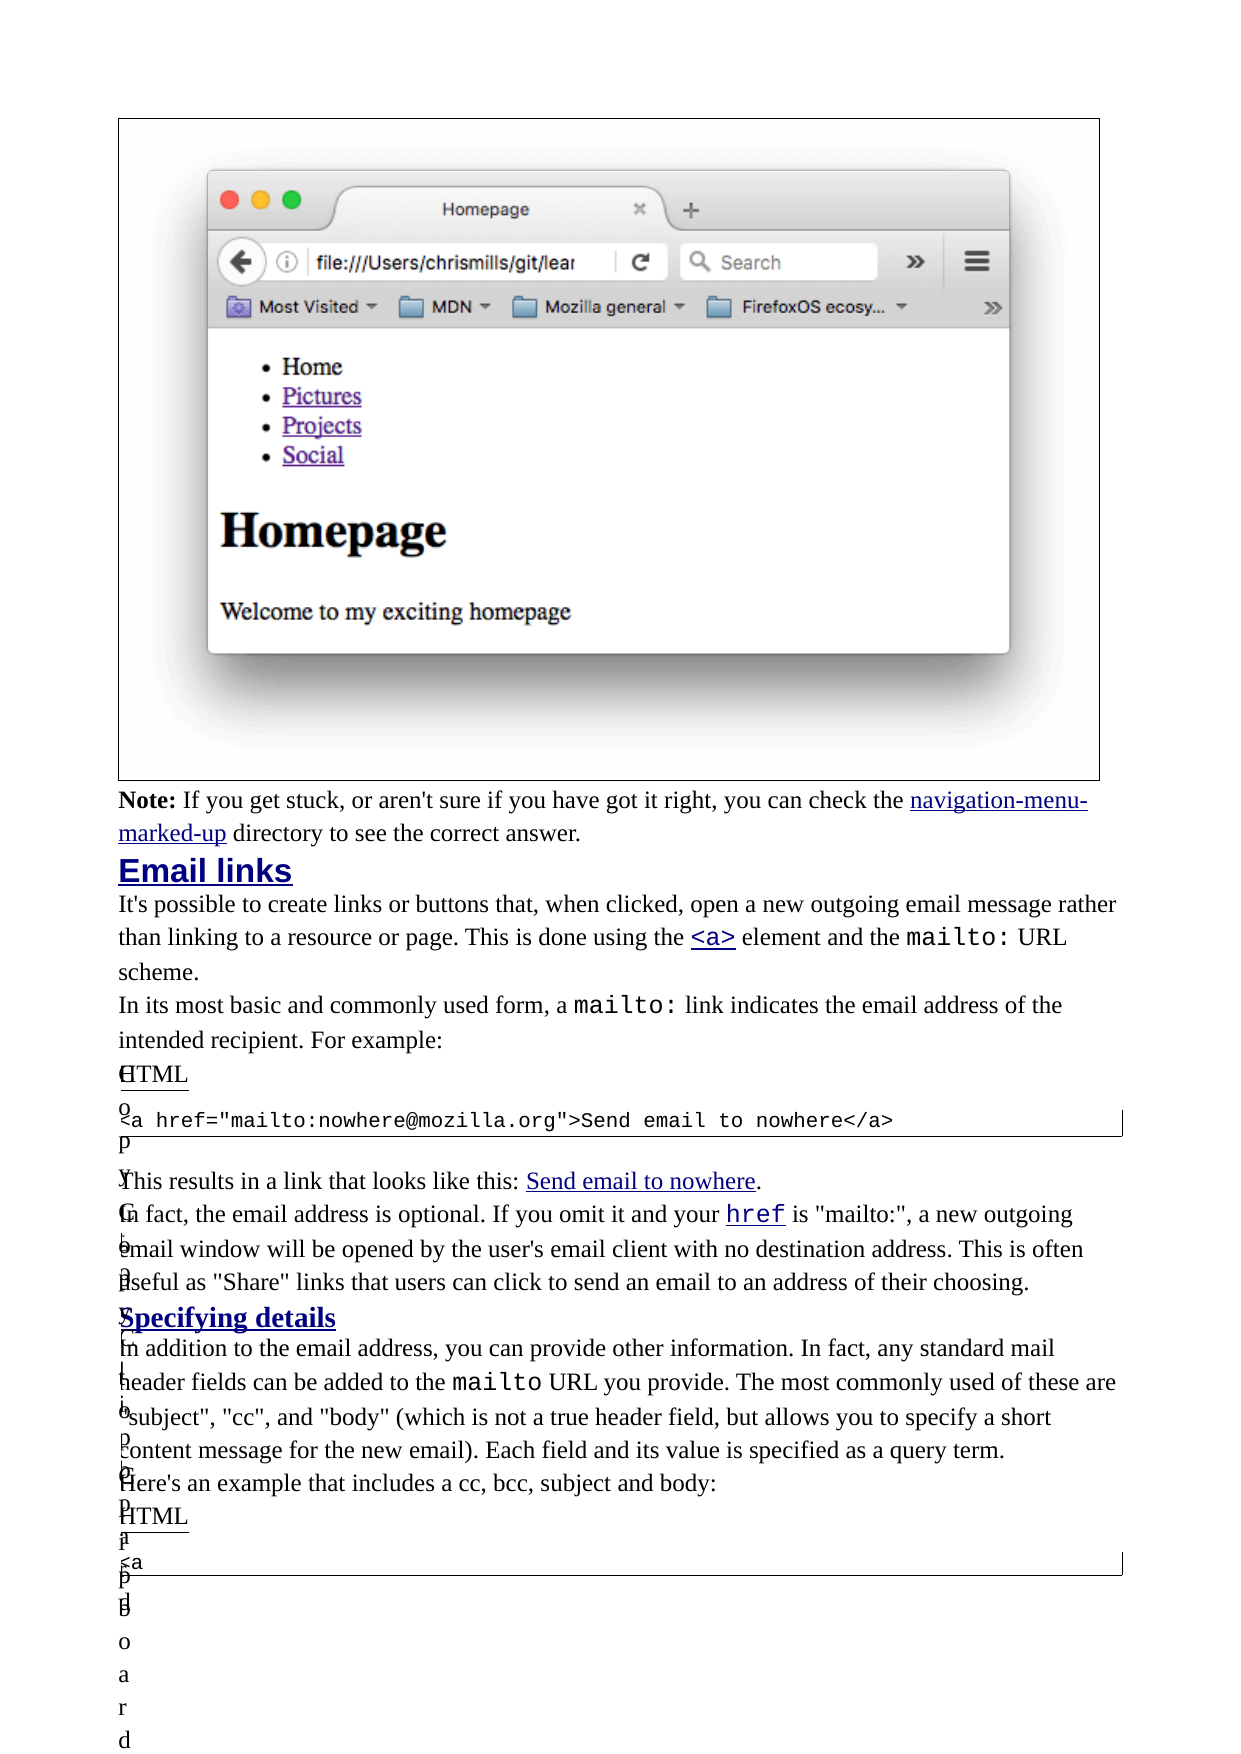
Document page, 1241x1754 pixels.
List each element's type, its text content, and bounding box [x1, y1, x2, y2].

subtitle Email links [118, 851, 1122, 889]
text In its most basic and commonly used form, a mailto: link indicates the email address of the intended recipient. For example: [118, 991, 1122, 1054]
text Here's an example that includes a cc, bcc, subject and body: [121, 1468, 1122, 1496]
text Note: If you get stuck, or aren't sure if you have got it right, you can check the navigation-menu-marked-up directory to see the correct answer. [118, 785, 1122, 847]
text In addition to the email address, you can provide other information. In fact, any standard mail header fields can be added to the mailto URL you provide. The most commonly used of these are "subject", "cc", and "body" (which is not a true header field, but allows you to specify a short content message for the new email). Each field and its value is specified as a query term. [121, 1333, 1122, 1463]
picture [121, 121, 1097, 778]
text <a [121, 1552, 1122, 1575]
text <a href="mailto:nowhere@mozilla.org">Send email to nowhere</a> [121, 1110, 1122, 1136]
text HTML [121, 1059, 1122, 1090]
text HTML [121, 1501, 1122, 1532]
text In fact, the email address is optional. If you omit it and your href is "mailto:", a new outgoing email window will be opened by the user's email client with no destination address. This is often useful as "Share" links that users can click to send an email to an address of their choosing. [121, 1199, 1122, 1296]
text This results in a link that looks like this: Send email to nowhere. [121, 1166, 1122, 1194]
text It's possible to create links or buttons that, when clicked, open a new outgoing email message rather than linking to a resource or page. This is done using the <a> element and the mailto: URL scheme. [118, 889, 1122, 986]
subtitle Specifying details [121, 1300, 1122, 1333]
